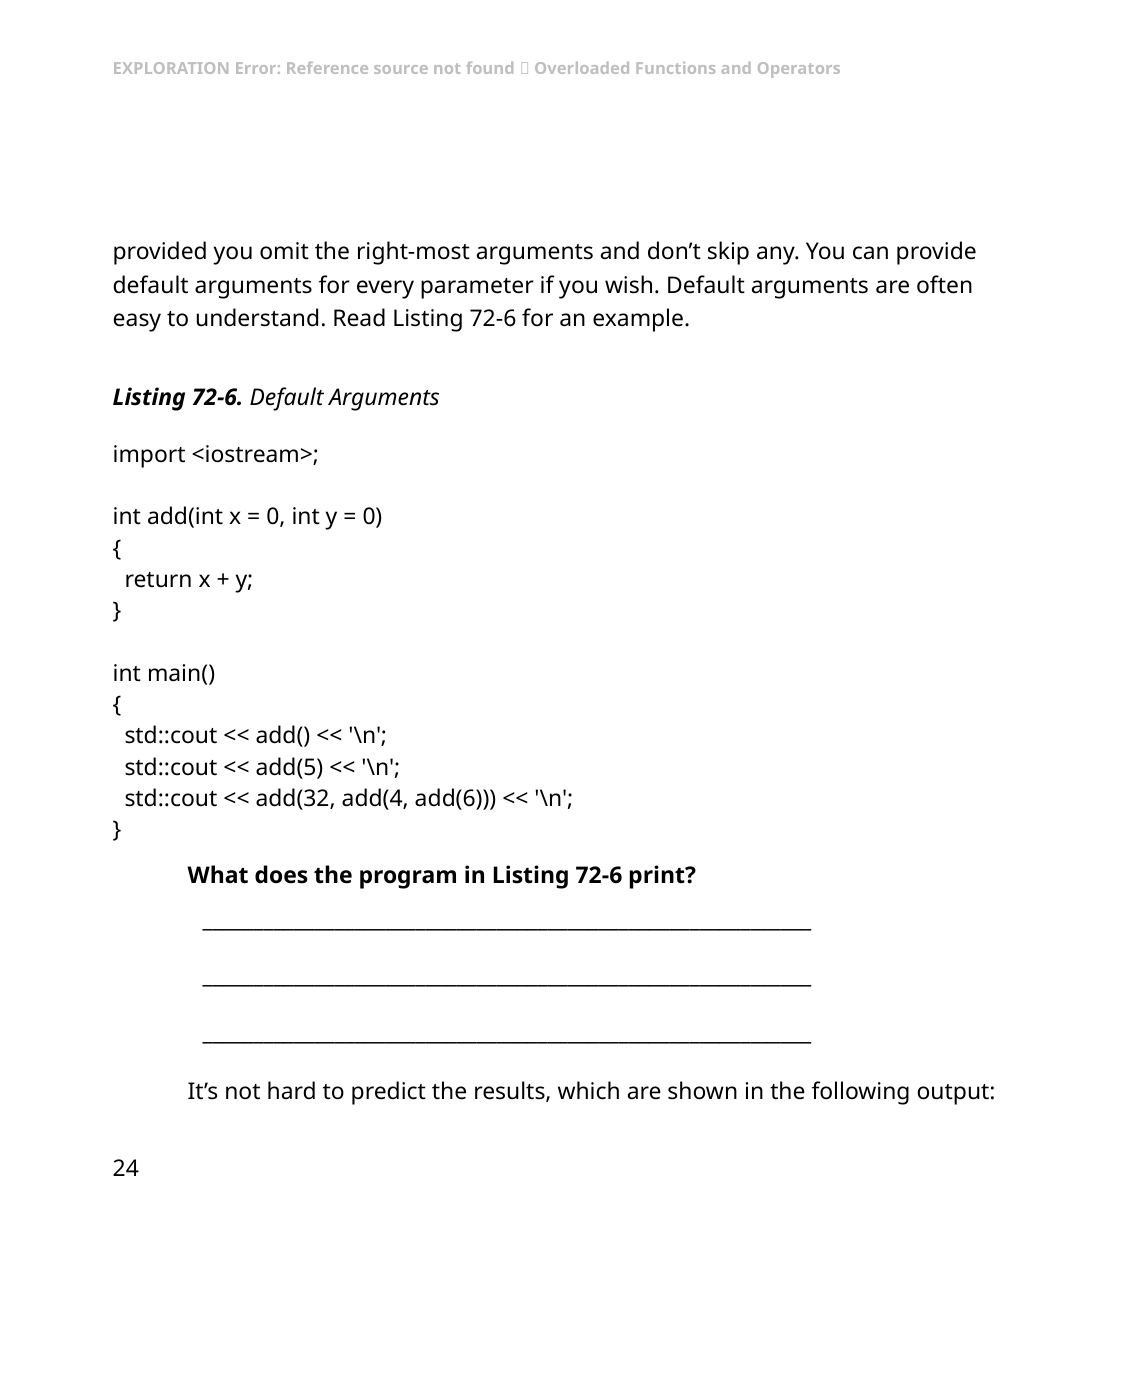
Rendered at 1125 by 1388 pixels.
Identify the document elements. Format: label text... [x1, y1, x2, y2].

text import <iostream>; [112, 438, 1012, 469]
text { [112, 532, 1012, 563]
text std::cout << add() << '\n'; [112, 719, 1012, 751]
list ____________________________________________________________ [202, 903, 892, 934]
text { [112, 688, 1012, 719]
text } [112, 813, 1012, 844]
text What does the program in Listing 72-6 print? [112, 857, 1012, 890]
text std::cout << add(5) << '\n'; [112, 751, 1012, 782]
text Listing 72-6. Default Arguments [112, 381, 1012, 412]
text int main() [112, 657, 1012, 688]
text std::cout << add(32, add(4, add(6))) << '\n'; [112, 782, 1012, 813]
text provided you omit the right-most arguments and don’t skip any. You can provide default arguments for every parameter if you wish. Default arguments are often easy to understand. Read Listing 72-6 for an example. [112, 233, 1012, 333]
text } [112, 594, 1012, 626]
text int add(int x = 0, int y = 0) [112, 501, 1012, 532]
text It’s not hard to predict the results, which are shown in the following output: [112, 1073, 1012, 1106]
list ____________________________________________________________ [202, 959, 892, 991]
text return x + y; [112, 563, 1012, 594]
list ____________________________________________________________ [202, 1016, 892, 1047]
